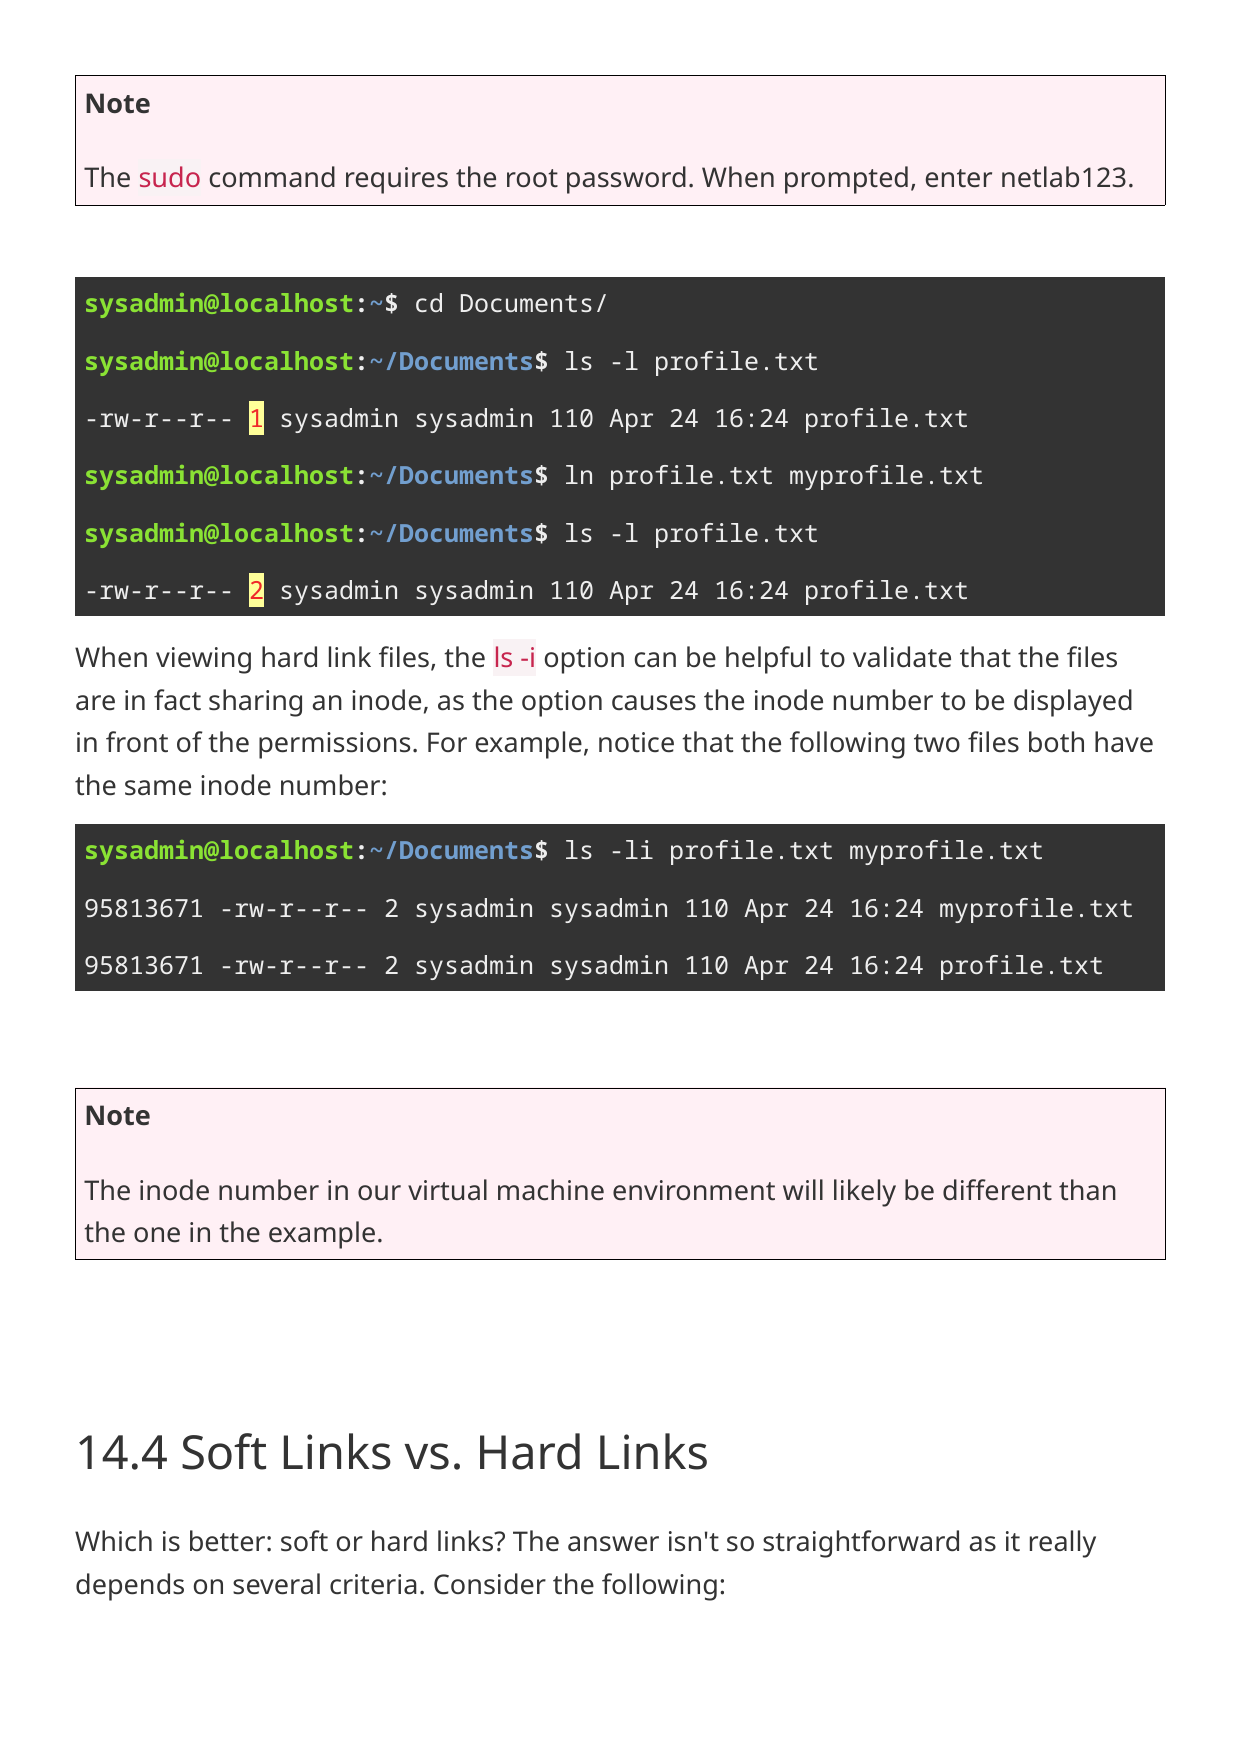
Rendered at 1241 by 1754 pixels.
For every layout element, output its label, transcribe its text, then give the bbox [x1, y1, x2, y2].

text Which is better: soft or hard links? The answer isn't so straightforward as it really depends on several criteria. Consider the following: [75, 1523, 1165, 1602]
subtitle 14.4 Soft Links vs. Hard Links [75, 1419, 1165, 1483]
text Note [76, 1089, 1165, 1133]
text sysadmin@localhost:~/Documents$ ln profile.txt myprofile.txt [75, 449, 1165, 492]
text 95813671 -rw-r--r-- 2 sysadmin sysadmin 110 Apr 24 16:24 myprofile.txt [75, 881, 1165, 924]
text When viewing hard link files, the ls -i option can be helpful to validate that the files are in fact sharing an inode, as the option causes the inode number to be displayed in front of the permissions. For example, notice that the following two files both have the same inode number: [75, 639, 1165, 803]
text -rw-r--r-- 1 sysadmin sysadmin 110 Apr 24 16:24 profile.txt [75, 392, 1165, 435]
text Note [76, 76, 1165, 121]
text 95813671 -rw-r--r-- 2 sysadmin sysadmin 110 Apr 24 16:24 profile.txt [75, 938, 1165, 991]
text sysadmin@localhost:~/Documents$ ls -l profile.txt [75, 506, 1165, 549]
text sysadmin@localhost:~/Documents$ ls -l profile.txt [75, 334, 1165, 377]
text sysadmin@localhost:~$ cd Documents/ [75, 277, 1165, 320]
text The inode number in our virtual machine environment will likely be different than the one in the example. [76, 1162, 1165, 1259]
text The sudo command requires the root password. When prompted, enter netlab123. [76, 150, 1165, 205]
text -rw-r--r-- 2 sysadmin sysadmin 110 Apr 24 16:24 profile.txt [75, 563, 1165, 616]
text sysadmin@localhost:~/Documents$ ls -li profile.txt myprofile.txt [75, 824, 1165, 867]
